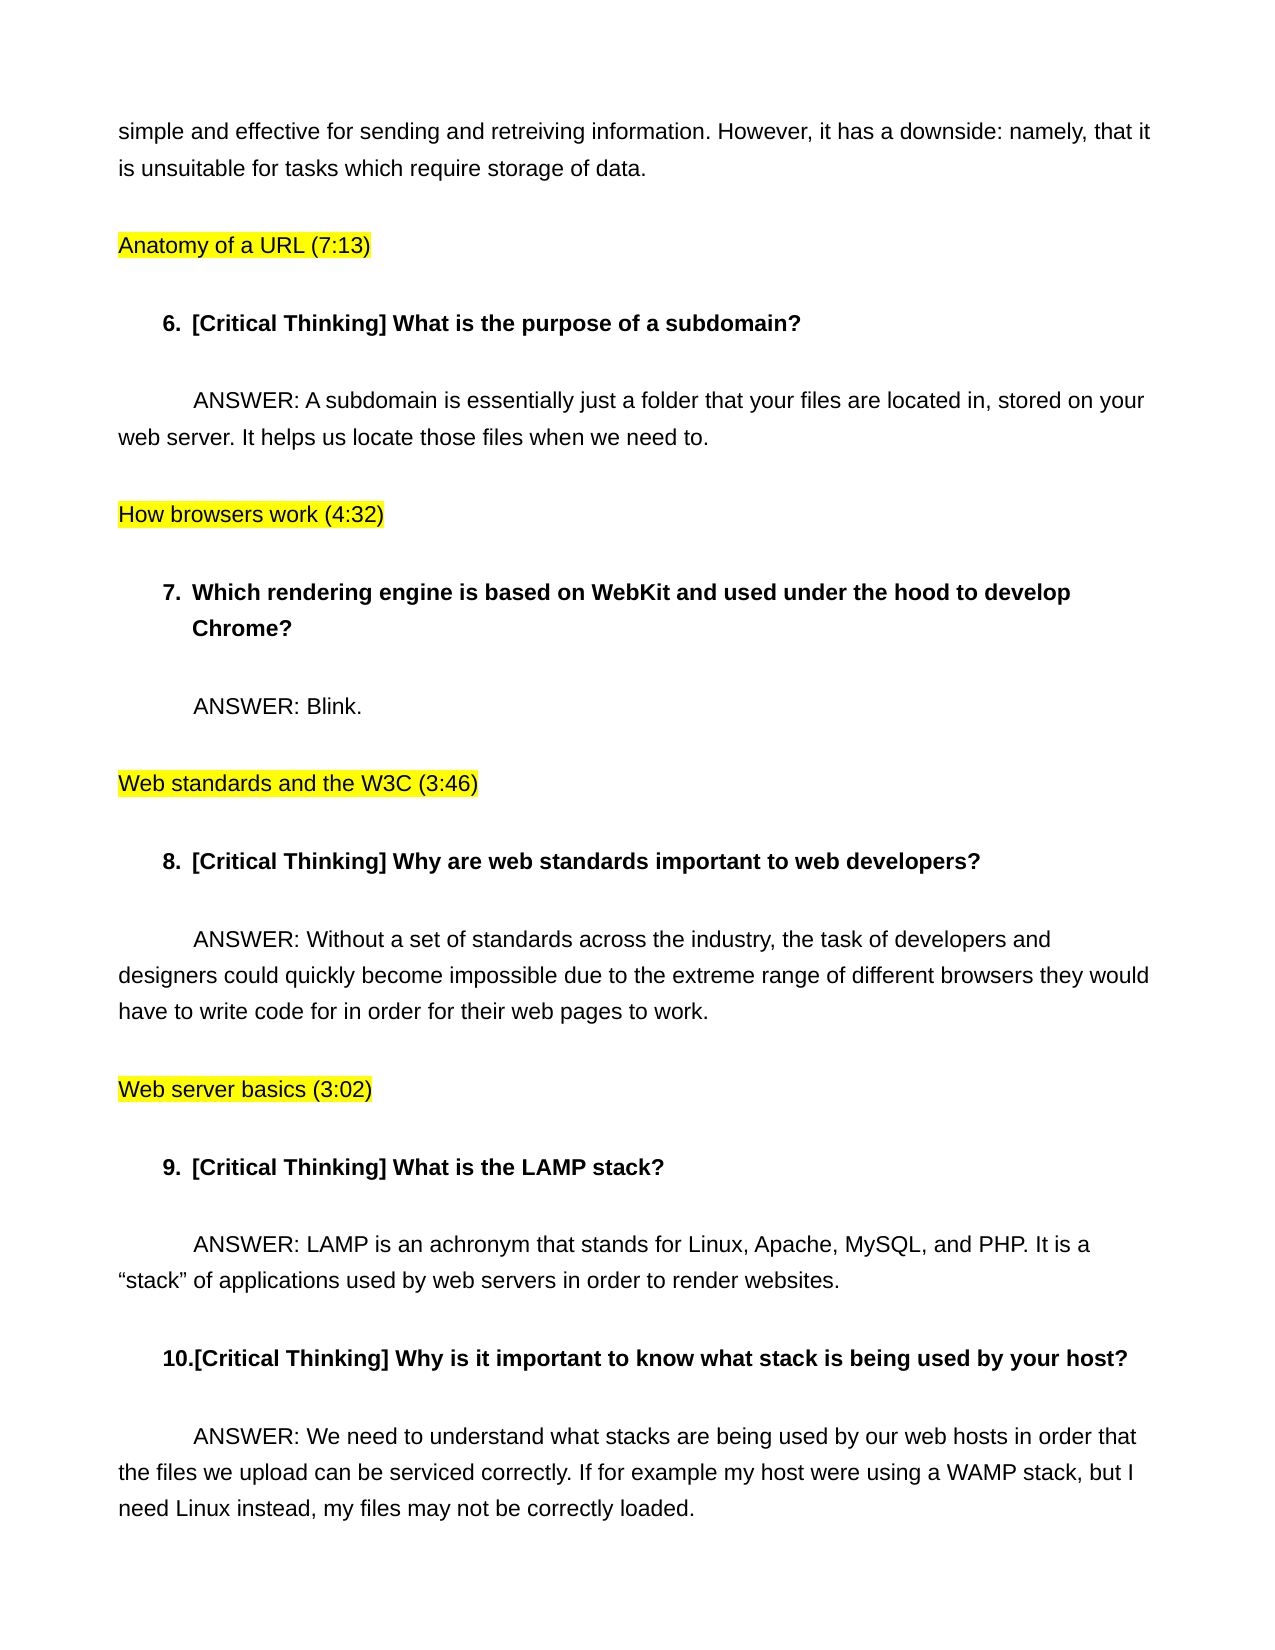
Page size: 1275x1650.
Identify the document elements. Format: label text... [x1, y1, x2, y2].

text Web server basics (3:02) [118, 1076, 1157, 1102]
list [Critical Thinking] What is the purpose of a subdomain? [162, 310, 1157, 336]
text ANSWER: Blink. [118, 693, 1157, 719]
text How browsers work (4:32) [118, 501, 1157, 528]
list [Critical Thinking] What is the LAMP stack? [162, 1153, 1157, 1180]
list [Critical Thinking] Why is it important to know what stack is being used by your host? [162, 1345, 1157, 1371]
text ANSWER: We need to understand what stacks are being used by our web hosts in order that the files we upload can be serviced correctly. If for example my host were using a WAMP stack, but I need Linux instead, my files may not be correctly loaded. [118, 1423, 1157, 1522]
text ANSWER: A subdomain is essentially just a folder that your files are located in, stored on your web server. It helps us locate those files when we need to. [118, 387, 1157, 450]
text Anatomy of a URL (7:13) [118, 232, 1157, 258]
text simple and effective for sending and retreiving information. However, it has a downside: namely, that it is unsuitable for tasks which require storage of data. [118, 118, 1157, 181]
text Web standards and the W3C (3:46) [118, 770, 1157, 797]
list Which rendering engine is based on WebKit and used under the hood to develop Chrome? [162, 579, 1157, 642]
text ANSWER: LAMP is an achronym that stands for Linux, Apache, MySQL, and PHP. It is a “stack” of applications used by web servers in order to render websites. [118, 1231, 1157, 1294]
list [Critical Thinking] Why are web standards important to web developers? [162, 848, 1157, 874]
text ANSWER: Without a set of standards across the industry, the task of developers and designers could quickly become impossible due to the extreme range of different browsers they would have to write code for in order for their web pages to work. [118, 926, 1157, 1025]
